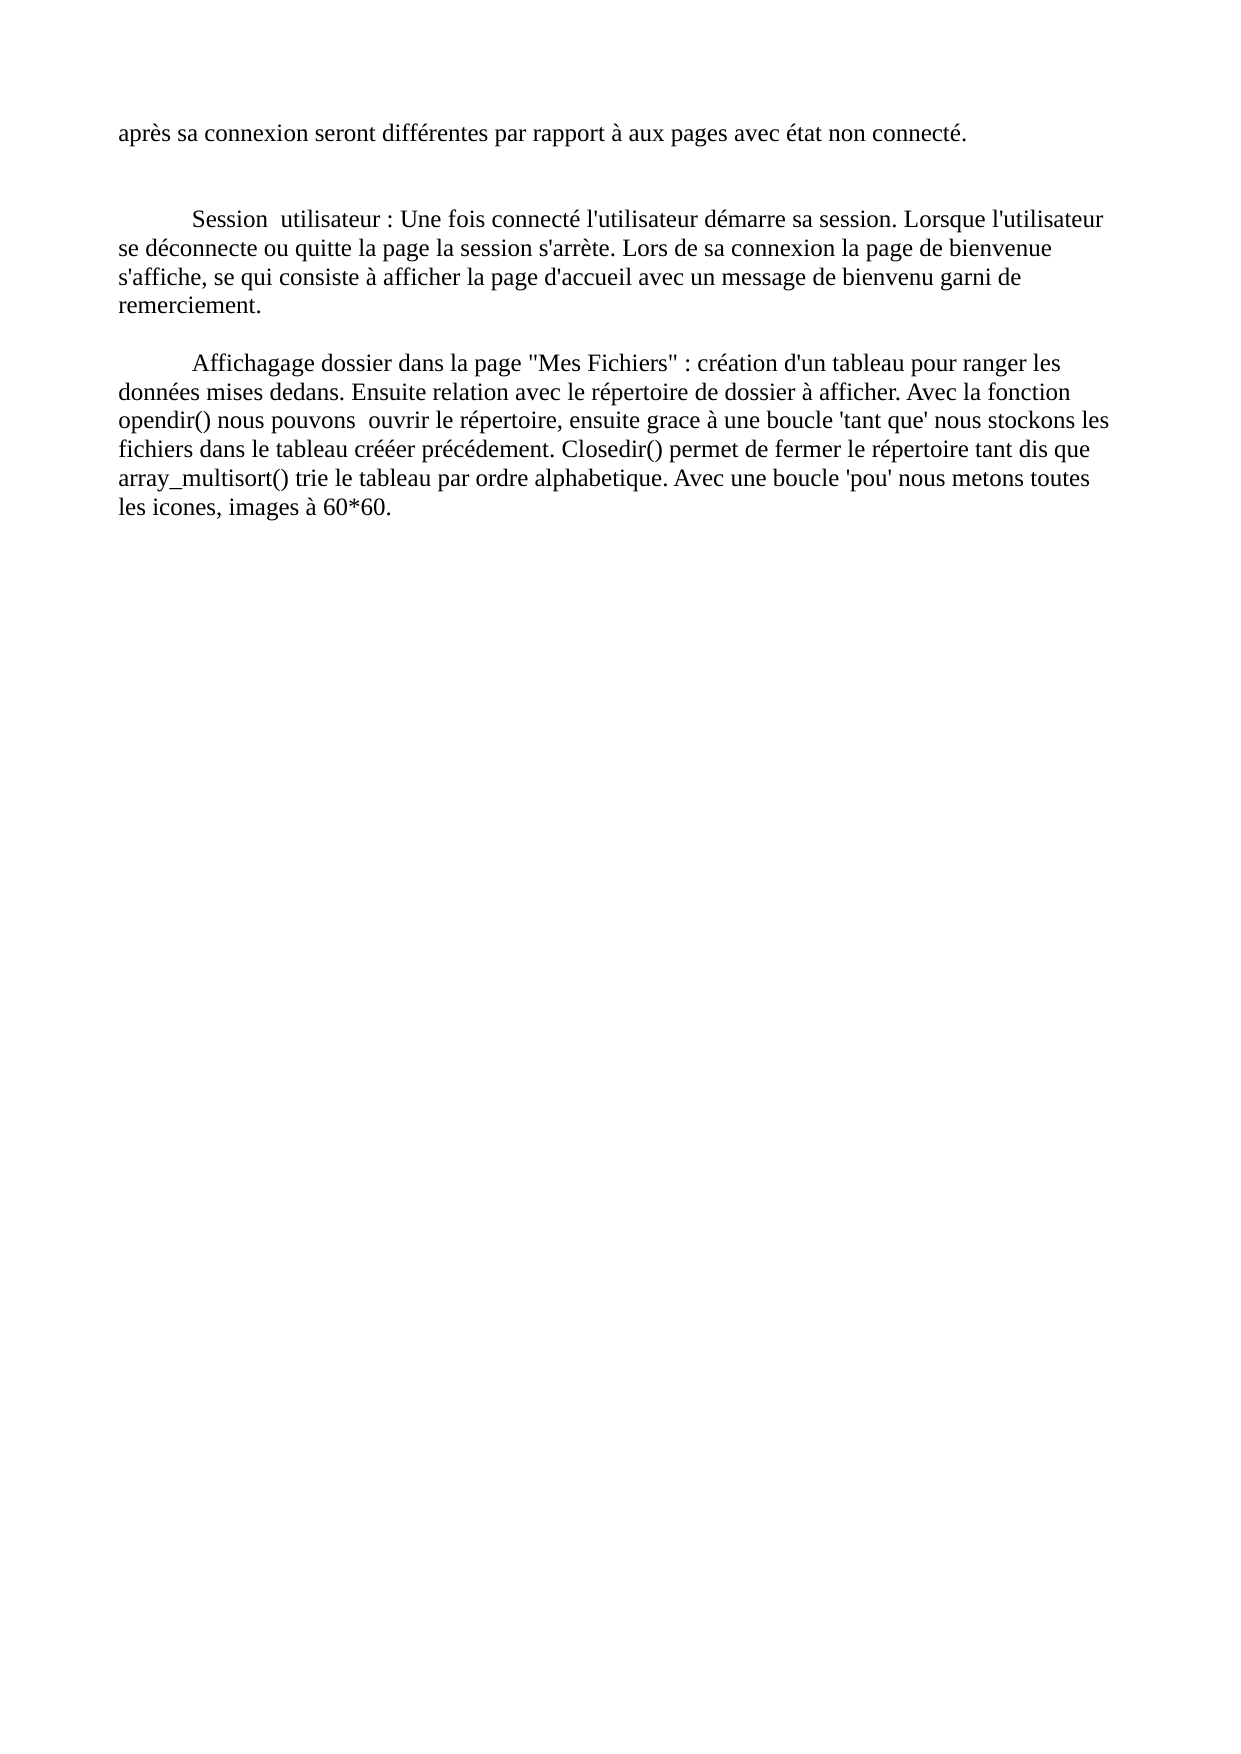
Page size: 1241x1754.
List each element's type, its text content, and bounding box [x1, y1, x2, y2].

text Affichagage dossier dans la page "Mes Fichiers" : création d'un tableau pour ranger les données mises dedans. Ensuite relation avec le répertoire de dossier à afficher. Avec la fonction opendir() nous pouvons ouvrir le répertoire, ensuite grace à une boucle 'tant que' nous stockons les fichiers dans le tableau crééer précédement. Closedir() permet de fermer le répertoire tant dis que array_multisort() trie le tableau par ordre alphabetique. Avec une boucle 'pou' nous metons toutes les icones, images à 60*60. [118, 348, 1122, 521]
text Session utilisateur : Une fois connecté l'utilisateur démarre sa session. Lorsque l'utilisateur se déconnecte ou quitte la page la session s'arrète. Lors de sa connexion la page de bienvenue s'affiche, se qui consiste à afficher la page d'accueil avec un message de bienvenu garni de remerciement. [118, 204, 1122, 319]
text après sa connexion seront différentes par rapport à aux pages avec état non connecté. [118, 118, 1122, 147]
